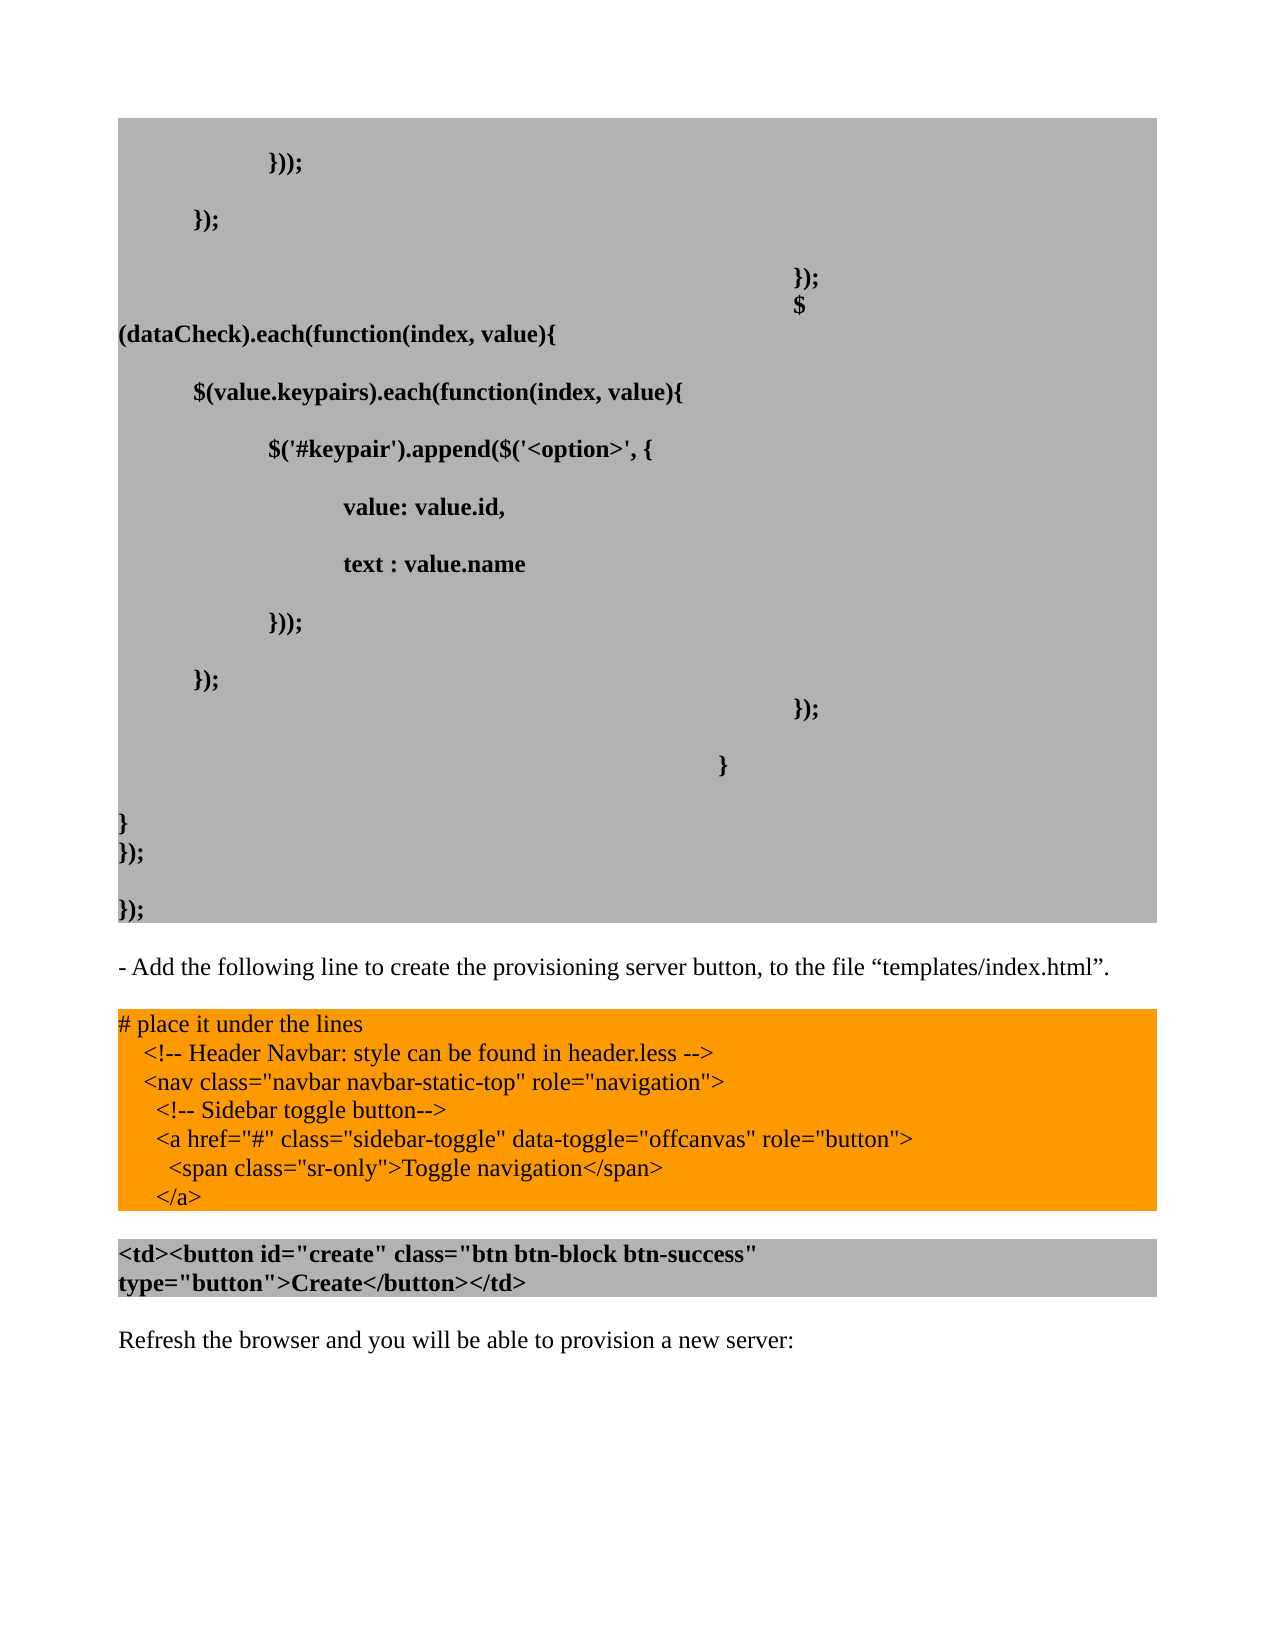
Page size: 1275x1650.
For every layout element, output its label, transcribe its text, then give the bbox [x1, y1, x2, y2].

text - Add the following line to create the provisioning server button, to the file “templates/index.html”. [118, 952, 1157, 981]
text <!-- Sidebar toggle button--> [118, 1096, 1157, 1124]
text })); [118, 578, 1157, 636]
text <!-- Header Navbar: style can be found in header.less --> [118, 1038, 1157, 1067]
text }); [118, 894, 1157, 923]
text $(dataCheck).each(function(index, value){ [118, 291, 1157, 348]
text }); [118, 837, 1157, 866]
text # place it under the lines [118, 1009, 1157, 1038]
text <a href="#" class="sidebar-toggle" data-toggle="offcanvas" role="button"> [118, 1124, 1157, 1153]
text $(value.keypairs).each(function(index, value){ [118, 348, 1157, 406]
text } [118, 808, 1157, 837]
text })); [118, 118, 1157, 176]
text text : value.name [118, 521, 1157, 578]
text }); [118, 693, 1157, 722]
text <span class="sr-only">Toggle navigation</span> [118, 1153, 1157, 1182]
text }); [118, 176, 1157, 233]
text } [118, 751, 1157, 779]
text <nav class="navbar navbar-static-top" role="navigation"> [118, 1067, 1157, 1096]
text Refresh the browser and you will be able to provision a new server: [118, 1326, 1157, 1354]
text $('#keypair').append($('<option>', { [118, 406, 1157, 463]
text value: value.id, [118, 463, 1157, 521]
text }); [118, 262, 1157, 291]
text </a> [118, 1182, 1157, 1211]
text }); [118, 636, 1157, 693]
text <td><button id="create" class="btn btn-block btn-success" type="button">Create</button></td> [118, 1239, 1157, 1297]
